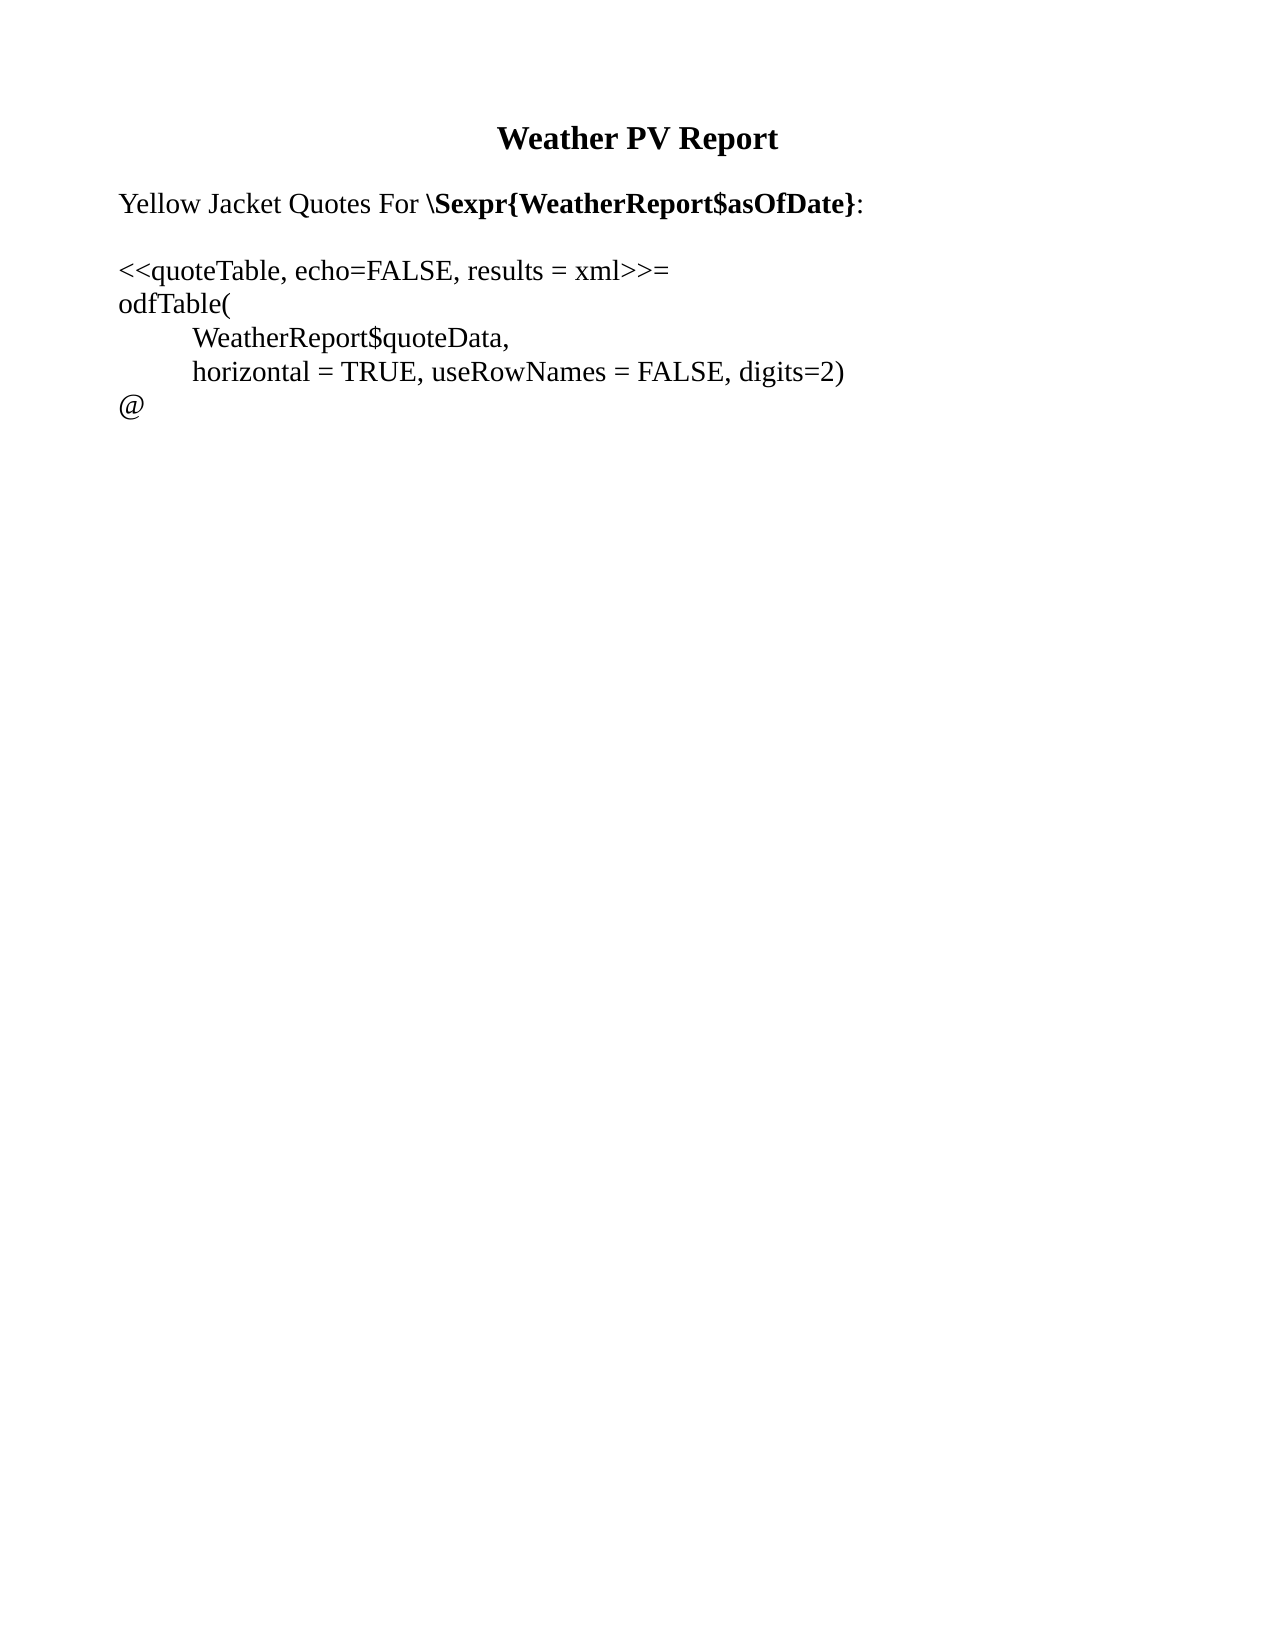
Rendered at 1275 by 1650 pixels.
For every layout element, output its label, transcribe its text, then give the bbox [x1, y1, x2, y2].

text <<quoteTable, echo=FALSE, results = xml>>= [118, 253, 1157, 287]
text @ [118, 387, 1157, 421]
text Yellow Jacket Quotes For \Sexpr{WeatherReport$asOfDate}: [118, 186, 1157, 219]
text WeatherReport$quoteData, [118, 320, 1157, 354]
text odfTable( [118, 287, 1157, 320]
text horizontal = TRUE, useRowNames = FALSE, digits=2) [118, 354, 1157, 387]
